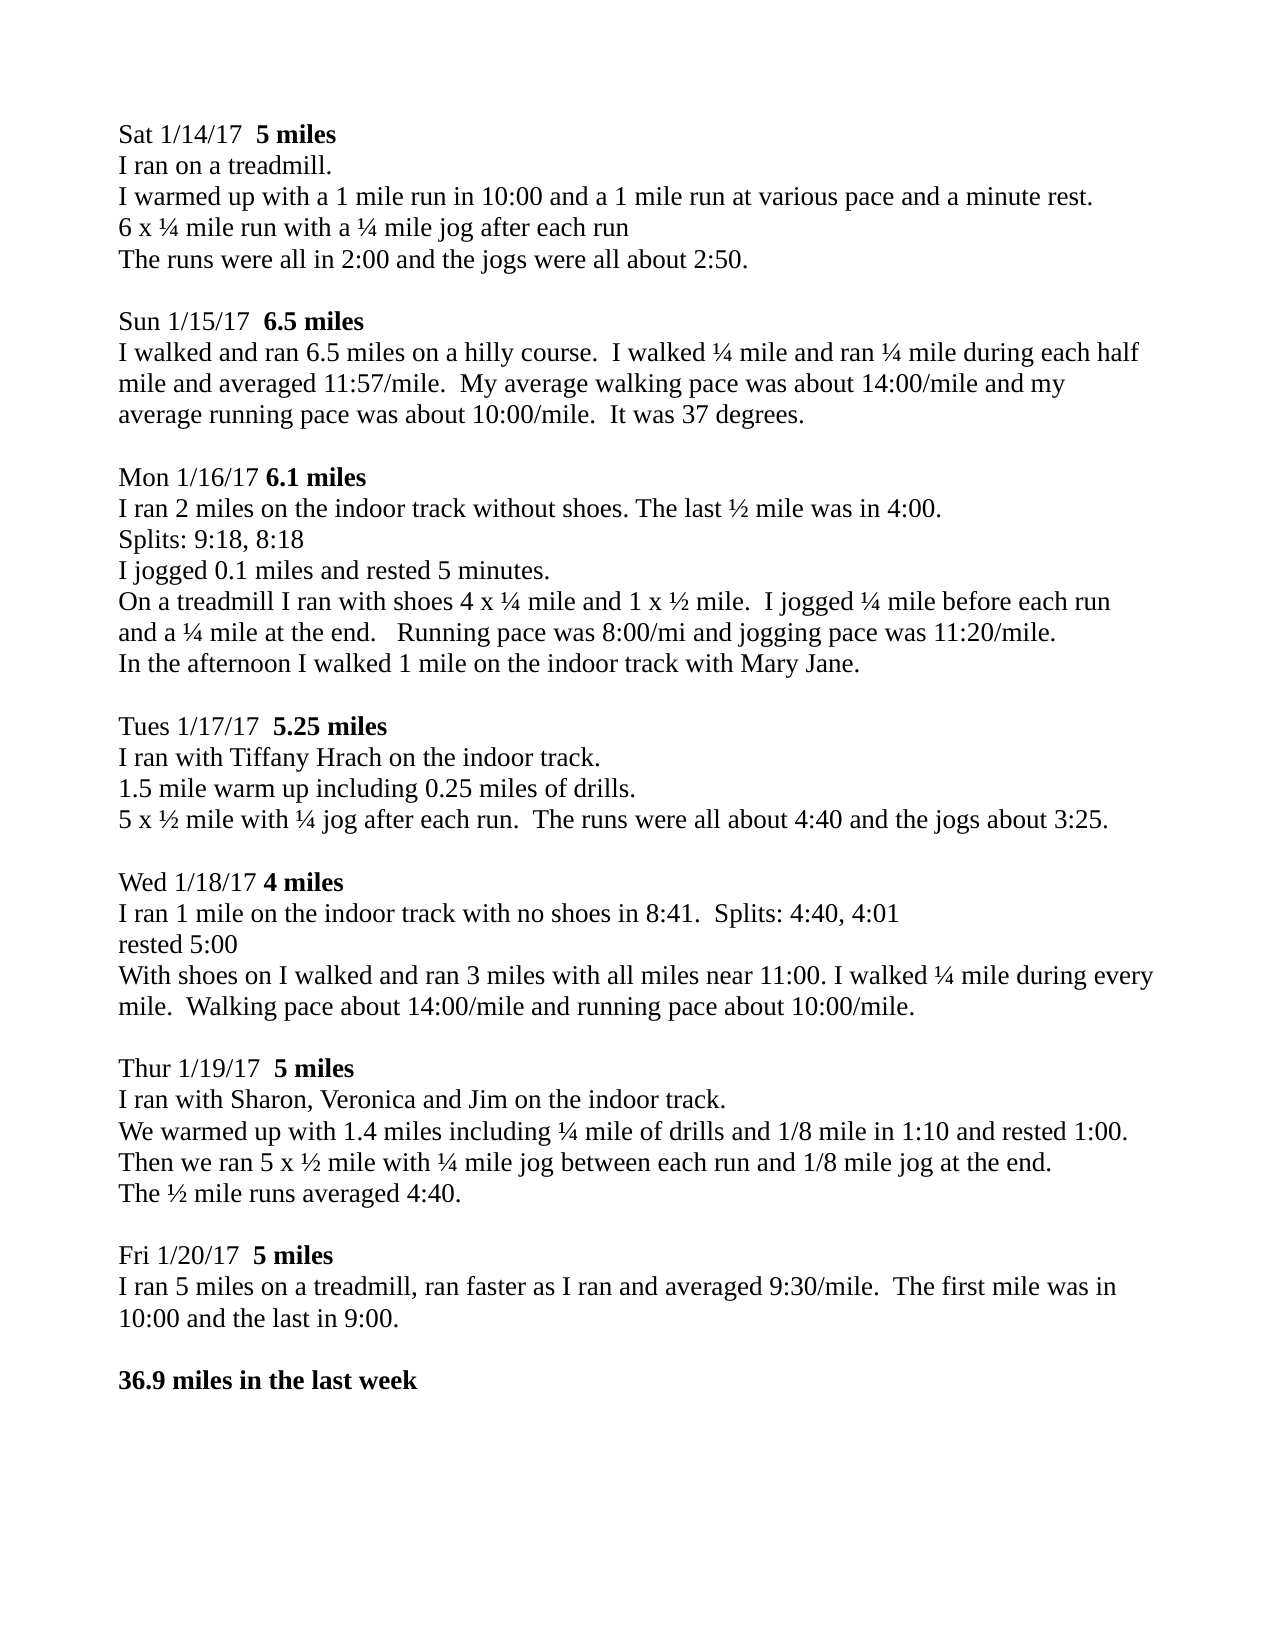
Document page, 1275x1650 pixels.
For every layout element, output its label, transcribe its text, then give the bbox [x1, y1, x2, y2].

text rested 5:00 [118, 928, 1157, 959]
text I ran with Sharon, Veronica and Jim on the indoor track. [118, 1084, 1157, 1115]
text On a treadmill I ran with shoes 4 x ¼ mile and 1 x ½ mile. I jogged ¼ mile before each run and a ¼ mile at the end. Running pace was 8:00/mi and jogging pace was 11:20/mile. [118, 585, 1157, 648]
text Wed 1/18/17 4 miles [118, 866, 1157, 897]
text In the afternoon I walked 1 mile on the indoor track with Mary Jane. [118, 648, 1157, 679]
text I ran with Tiffany Hrach on the indoor track. [118, 741, 1157, 772]
text Thur 1/19/17 5 miles [118, 1052, 1157, 1084]
text I ran 2 miles on the indoor track without shoes. The last ½ mile was in 4:00. [118, 492, 1157, 523]
text Splits: 9:18, 8:18 [118, 523, 1157, 554]
text The ½ mile runs averaged 4:40. [118, 1177, 1157, 1208]
text I warmed up with a 1 mile run in 10:00 and a 1 mile run at various pace and a minute rest. [118, 180, 1157, 212]
text I ran on a treadmill. [118, 149, 1157, 180]
text Tues 1/17/17 5.25 miles [118, 710, 1157, 741]
text Then we ran 5 x ½ mile with ¼ mile jog between each run and 1/8 mile jog at the end. [118, 1146, 1157, 1177]
text I ran 5 miles on a treadmill, ran faster as I ran and averaged 9:30/mile. The first mile was in 10:00 and the last in 9:00. [118, 1271, 1157, 1333]
text Mon 1/16/17 6.1 miles [118, 461, 1157, 492]
text 1.5 mile warm up including 0.25 miles of drills. [118, 772, 1157, 803]
text I walked and ran 6.5 miles on a hilly course. I walked ¼ mile and ran ¼ mile during each half mile and averaged 11:57/mile. My average walking pace was about 14:00/mile and my average running pace was about 10:00/mile. It was 37 degrees. [118, 336, 1157, 429]
text Sun 1/15/17 6.5 miles [118, 305, 1157, 336]
text Sat 1/14/17 5 miles [118, 118, 1157, 149]
text 36.9 miles in the last week [118, 1364, 1157, 1395]
text Fri 1/20/17 5 miles [118, 1239, 1157, 1271]
text 6 x ¼ mile run with a ¼ mile jog after each run [118, 212, 1157, 243]
text I ran 1 mile on the indoor track with no shoes in 8:41. Splits: 4:40, 4:01 [118, 897, 1157, 928]
text With shoes on I walked and ran 3 miles with all miles near 11:00. I walked ¼ mile during every mile. Walking pace about 14:00/mile and running pace about 10:00/mile. [118, 959, 1157, 1021]
text We warmed up with 1.4 miles including ¼ mile of drills and 1/8 mile in 1:10 and rested 1:00. [118, 1115, 1157, 1146]
text 5 x ½ mile with ¼ jog after each run. The runs were all about 4:40 and the jogs about 3:25. [118, 803, 1157, 834]
text The runs were all in 2:00 and the jogs were all about 2:50. [118, 243, 1157, 274]
text I jogged 0.1 miles and rested 5 minutes. [118, 554, 1157, 585]
